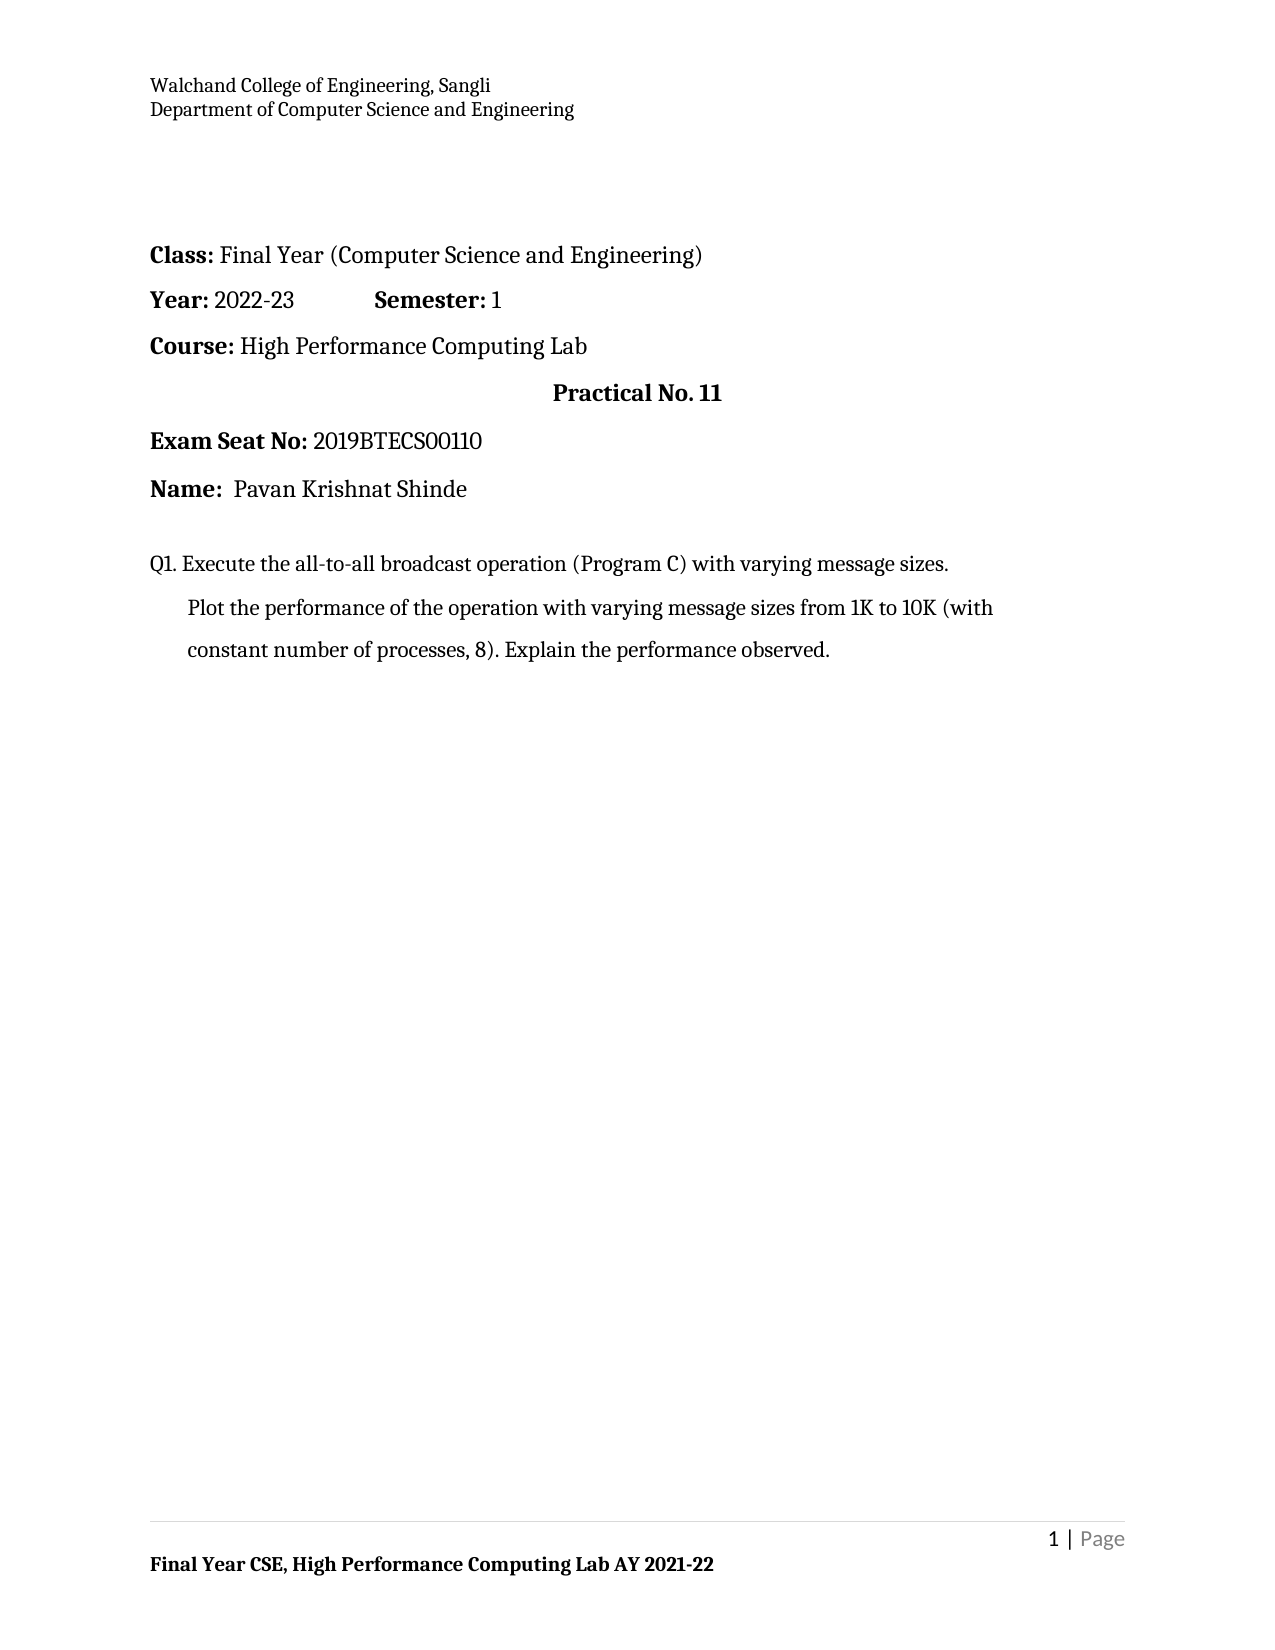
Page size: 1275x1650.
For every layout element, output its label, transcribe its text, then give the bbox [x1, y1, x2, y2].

text Name: Pavan Krishnat Shinde [150, 475, 1125, 503]
text constant number of processes, 8). Explain the performance observed. [187, 637, 1125, 664]
text Plot the performance of the operation with varying message sizes from 1K to 10K (with [187, 594, 1125, 621]
text Q1. Execute the all-to-all broadcast operation (Program C) with varying message sizes. [150, 551, 1125, 578]
text Practical No. 11 [150, 379, 1125, 408]
text Year: 2022-23 Semester: 1 [150, 286, 1125, 315]
text Class: Final Year (Computer Science and Engineering) [150, 241, 1125, 269]
text Exam Seat No: 2019BTECS00110 [150, 427, 1125, 456]
text Course: High Performance Computing Lab [150, 332, 1125, 360]
